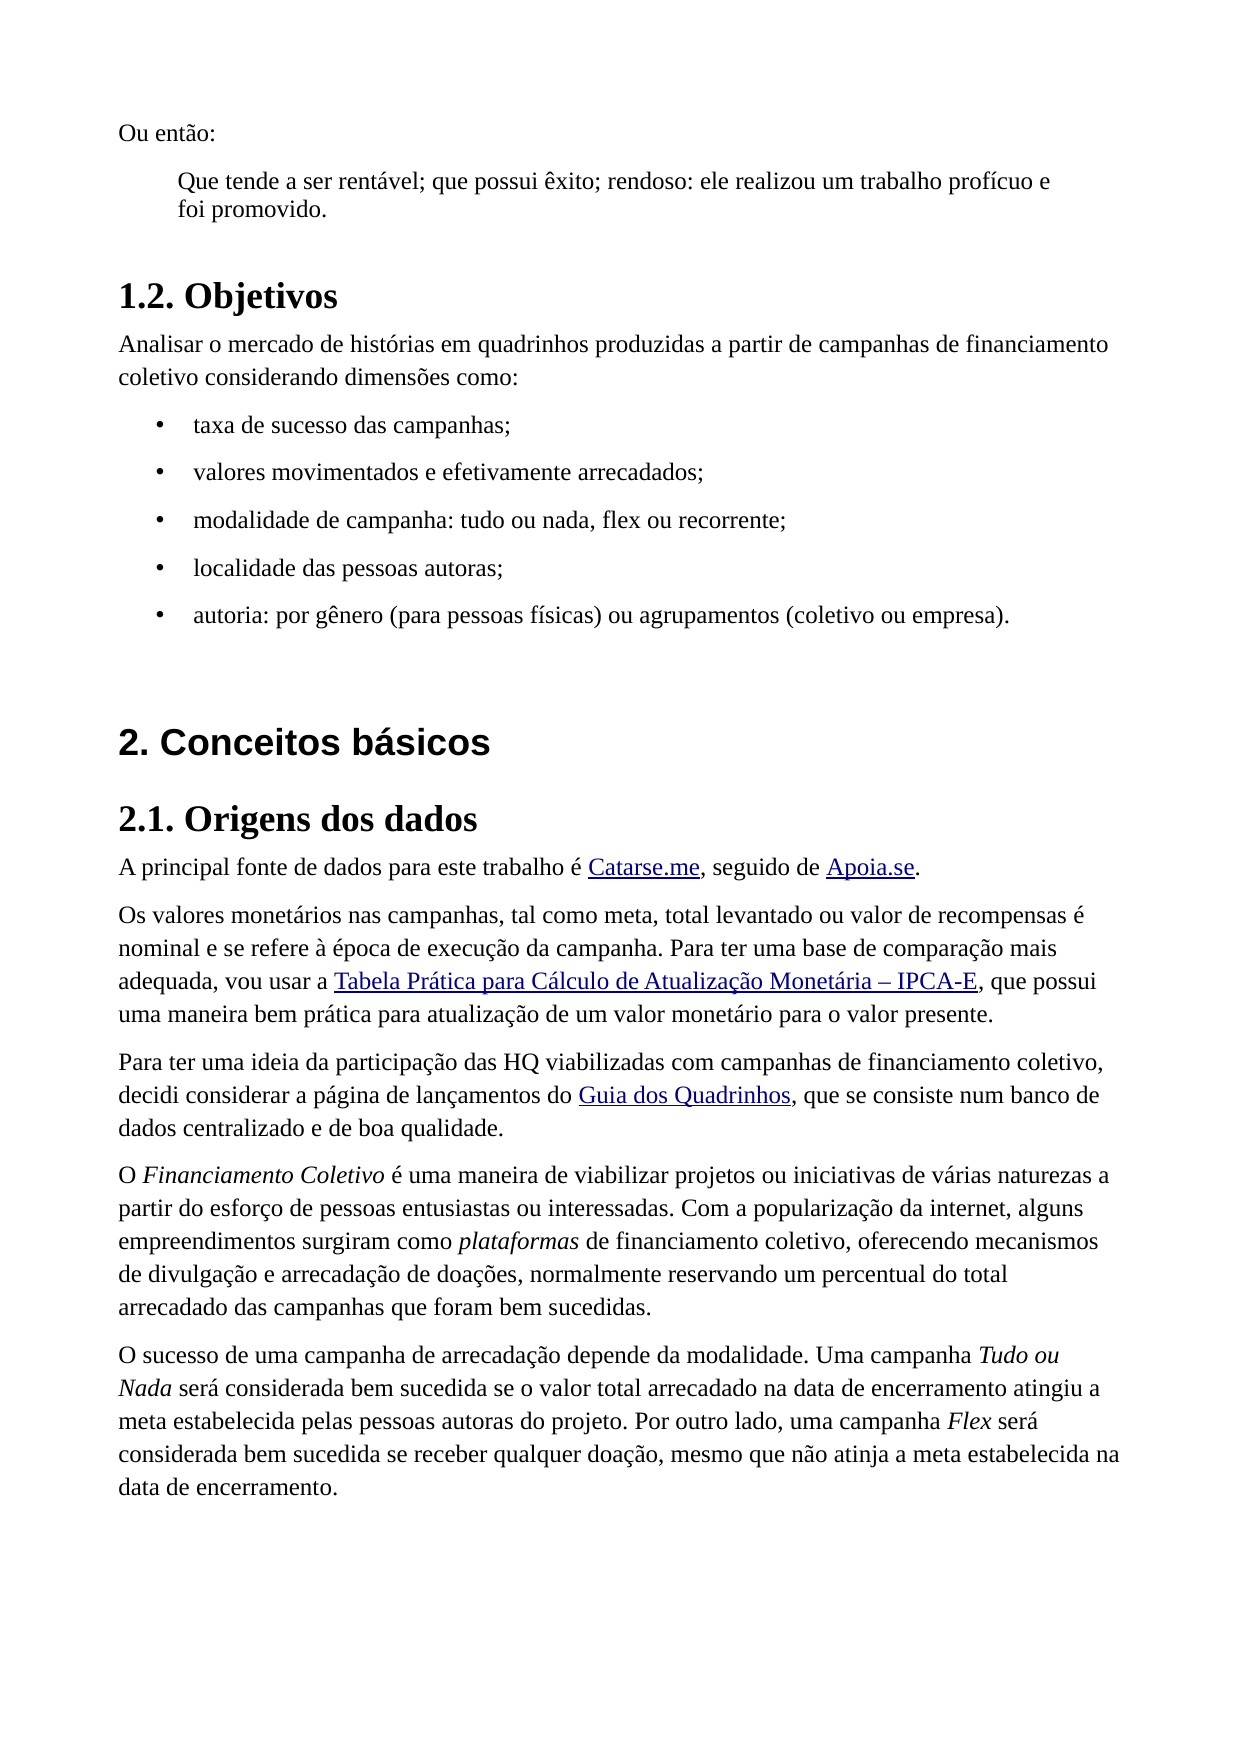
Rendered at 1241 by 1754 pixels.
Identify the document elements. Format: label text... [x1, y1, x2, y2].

list autoria: por gênero (para pessoas físicas) ou agrupamentos (coletivo ou empresa). [156, 600, 1122, 629]
text Ou então: [118, 118, 1122, 147]
text Os valores monetários nas campanhas, tal como meta, total levantado ou valor de recompensas é nominal e se refere à época de execução da campanha. Para ter uma base de comparação mais adequada, vou usar a Tabela Prática para Cálculo de Atualização Monetária – IPCA-E, que possui uma maneira bem prática para atualização de um valor monetário para o valor presente. [118, 900, 1122, 1028]
text O sucesso de uma campanha de arrecadação depende da modalidade. Uma campanha Tudo ou Nada será considerada bem sucedida se o valor total arrecadado na data de encerramento atingiu a meta estabelecida pelas pessoas autoras do projeto. Por outro lado, uma campanha Flex será considerada bem sucedida se receber qualquer doação, mesmo que não atinja a meta estabelecida na data de encerramento. [118, 1340, 1122, 1501]
text A principal fonte de dados para este trabalho é Catarse.me, seguido de Apoia.se. [118, 852, 1122, 881]
text Que tende a ser rentável; que possui êxito; rendoso: ele realizou um trabalho profícuo e foi promovido. [177, 166, 1063, 223]
text Para ter uma ideia da participação das HQ viabilizadas com campanhas de financiamento coletivo, decidi considerar a página de lançamentos do Guia dos Quadrinhos, que se consiste num banco de dados centralizado e de boa qualidade. [118, 1047, 1122, 1142]
subtitle 2. Conceitos básicos [118, 720, 1122, 763]
text Analisar o mercado de histórias em quadrinhos produzidas a partir de campanhas de financiamento coletivo considerando dimensões como: [118, 329, 1122, 391]
subtitle 2.1. Origens dos dados [118, 797, 1122, 840]
list modalidade de campanha: tudo ou nada, flex ou recorrente; [156, 505, 1122, 534]
text O Financiamento Coletivo é uma maneira de viabilizar projetos ou iniciativas de várias naturezas a partir do esforço de pessoas entusiastas ou interessadas. Com a popularização da internet, alguns empreendimentos surgiram como plataformas de financiamento coletivo, oferecendo mecanismos de divulgação e arrecadação de doações, normalmente reservando um percentual do total arrecadado das campanhas que foram bem sucedidas. [118, 1160, 1122, 1321]
list taxa de sucesso das campanhas; [156, 410, 1122, 438]
list valores movimentados e efetivamente arrecadados; [156, 457, 1122, 486]
list localidade das pessoas autoras; [156, 553, 1122, 581]
subtitle 1.2. Objetivos [118, 273, 1122, 317]
